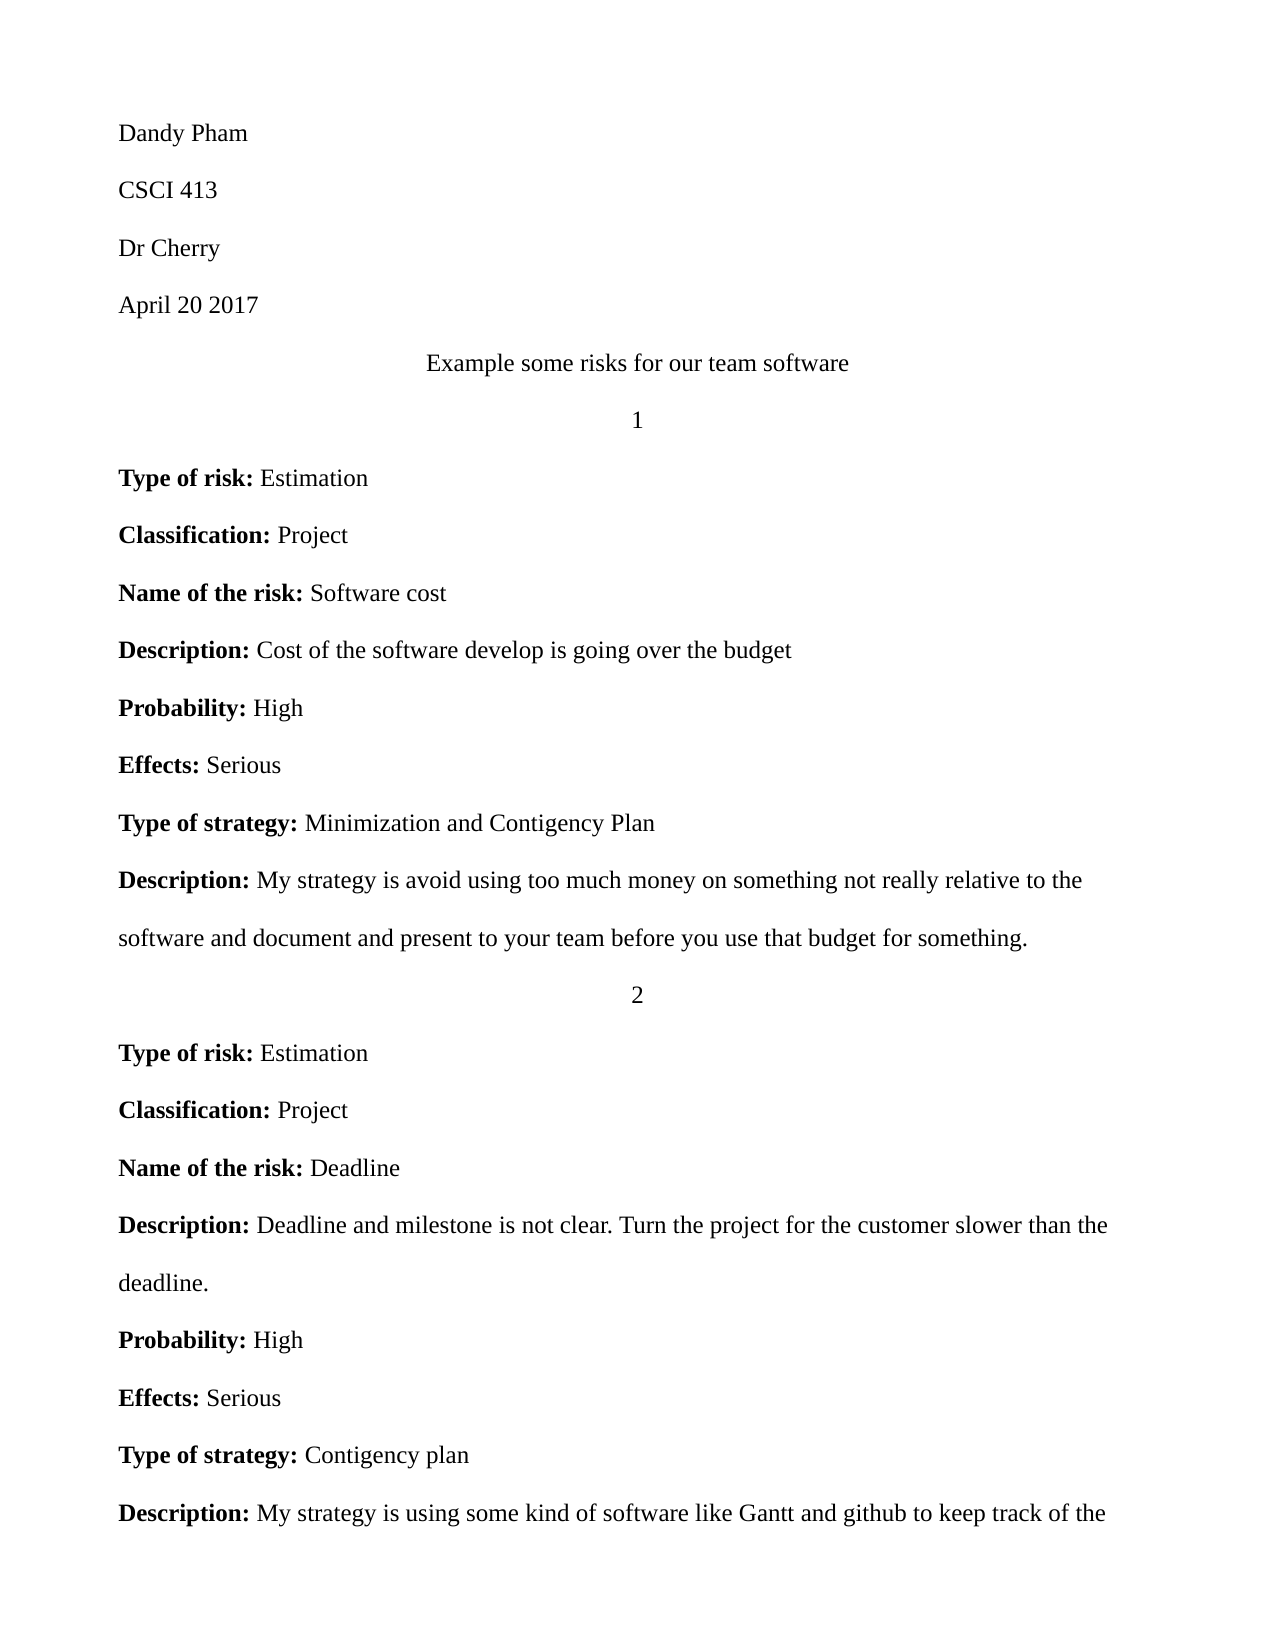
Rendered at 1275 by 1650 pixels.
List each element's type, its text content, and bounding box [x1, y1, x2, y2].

text Description: Cost of the software develop is going over the budget [118, 636, 1157, 664]
text Type of risk: Estimation [118, 463, 1157, 492]
text Name of the risk: Deadline [118, 1153, 1157, 1182]
text Effects: Serious [118, 1383, 1157, 1412]
text Description: My strategy is avoid using too much money on something not really relative to the software and document and present to your team before you use that budget for something. [118, 866, 1157, 952]
text Description: My strategy is using some kind of software like Gantt and github to keep track of the [118, 1498, 1157, 1527]
text Example some risks for our team software [118, 348, 1157, 377]
text Classification: Project [118, 1096, 1157, 1124]
text Probability: High [118, 1326, 1157, 1354]
text Name of the risk: Software cost [118, 578, 1157, 607]
text Effects: Serious [118, 751, 1157, 779]
text CSCI 413 [118, 176, 1157, 204]
text Dr Cherry [118, 233, 1157, 262]
text Type of strategy: Contigency plan [118, 1441, 1157, 1469]
text Dandy Pham [118, 118, 1157, 147]
text Classification: Project [118, 521, 1157, 549]
text 2 [118, 981, 1157, 1009]
text Type of strategy: Minimization and Contigency Plan [118, 808, 1157, 837]
text Description: Deadline and milestone is not clear. Turn the project for the customer slower than the deadline. [118, 1211, 1157, 1297]
text Probability: High [118, 693, 1157, 722]
text 1 [118, 406, 1157, 434]
text April 20 2017 [118, 291, 1157, 319]
text Type of risk: Estimation [118, 1038, 1157, 1067]
